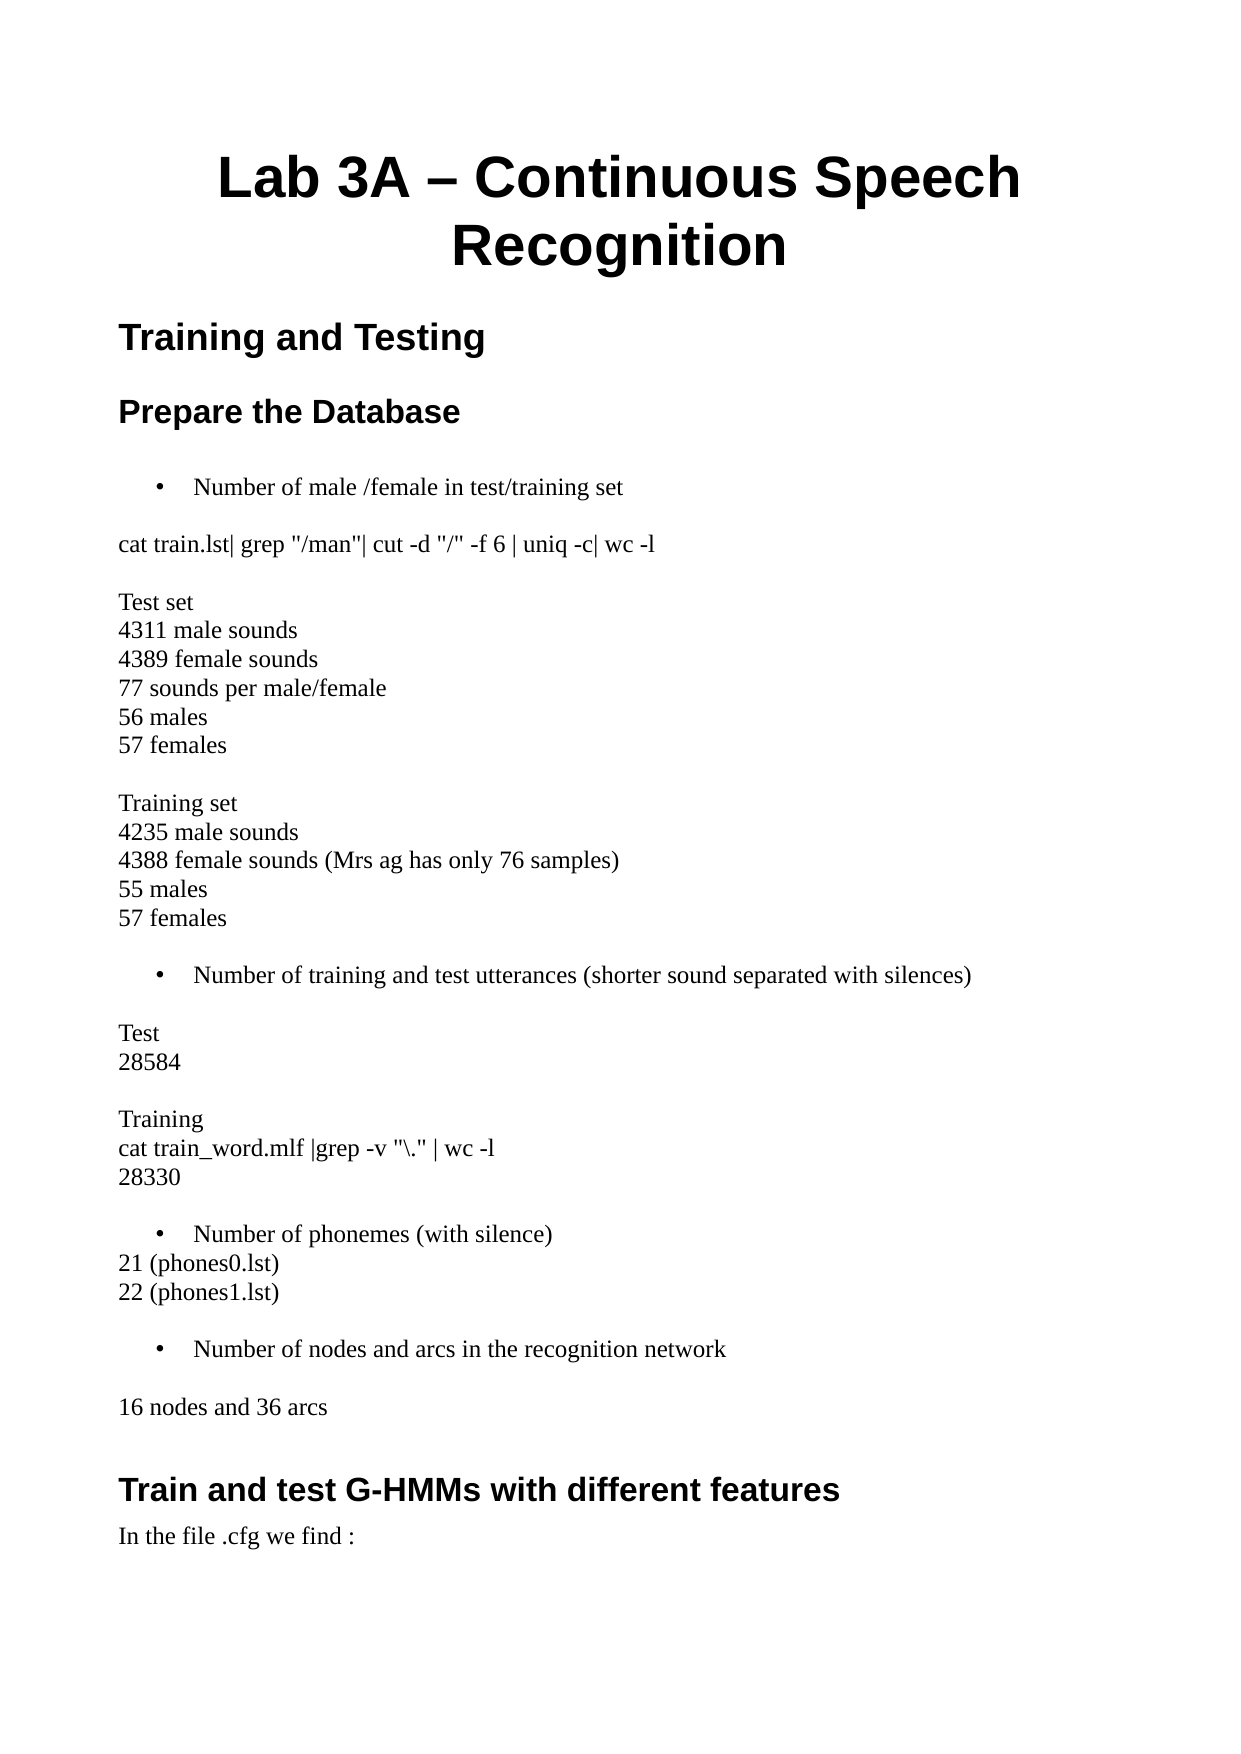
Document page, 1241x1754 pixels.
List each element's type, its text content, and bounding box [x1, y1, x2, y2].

text 28584 [118, 1047, 1122, 1075]
text 4389 female sounds [118, 644, 1122, 673]
text 21 (phones0.lst) [118, 1248, 1122, 1277]
subtitle Prepare the Database [118, 392, 1122, 430]
text 16 nodes and 36 arcs [118, 1392, 1122, 1420]
text 4311 male sounds [118, 615, 1122, 644]
text 4235 male sounds [118, 817, 1122, 845]
text 28330 [118, 1162, 1122, 1190]
text 57 females [118, 730, 1122, 759]
list Number of phonemes (with silence) [156, 1219, 1122, 1248]
text cat train_word.mlf |grep -v "\." | wc -l [118, 1133, 1122, 1162]
text 77 sounds per male/female [118, 673, 1122, 702]
text Training set [118, 788, 1122, 817]
text 55 males [118, 874, 1122, 903]
text In the file .cfg we find : [118, 1521, 1122, 1550]
text Training [118, 1104, 1122, 1133]
text cat train.lst| grep "/man"| cut -d "/" -f 6 | uniq -c| wc -l [118, 529, 1122, 558]
text 4388 female sounds (Mrs ag has only 76 samples) [118, 845, 1122, 874]
text 56 males [118, 702, 1122, 730]
text Test set [118, 587, 1122, 615]
text 57 females [118, 903, 1122, 932]
text Test [118, 1018, 1122, 1047]
subtitle Train and test G-HMMs with different features [118, 1470, 1122, 1509]
list Number of training and test utterances (shorter sound separated with silences) [156, 960, 1122, 989]
text 22 (phones1.lst) [118, 1277, 1122, 1305]
list Number of male /female in test/training set [156, 472, 1122, 500]
list Number of nodes and arcs in the recognition network [156, 1334, 1122, 1363]
subtitle Training and Testing [118, 315, 1122, 358]
title Lab 3A – Continuous Speech Recognition [118, 143, 1122, 277]
